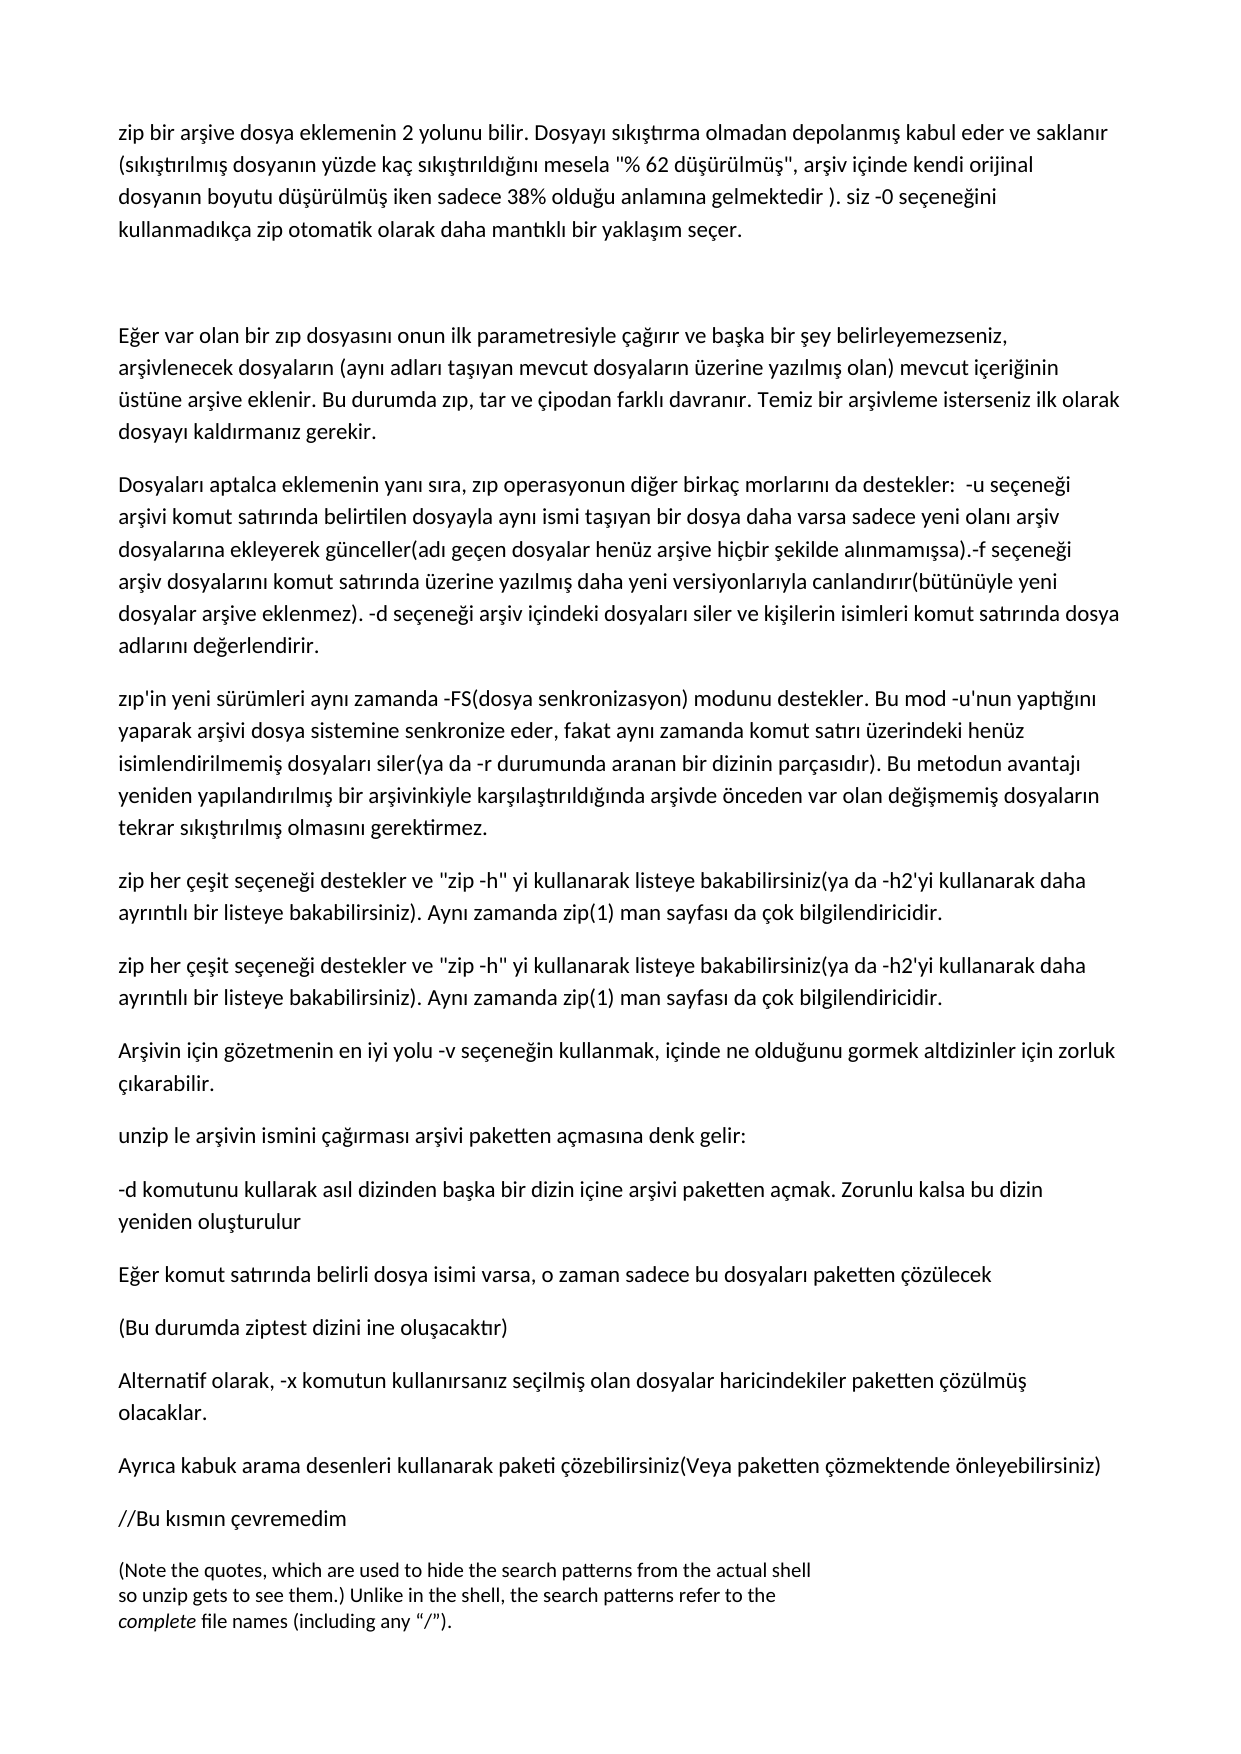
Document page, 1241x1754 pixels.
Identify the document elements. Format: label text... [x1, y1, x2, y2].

text (Bu durumda ziptest dizini ine oluşacaktır) [118, 1313, 1122, 1341]
text Ayrıca kabuk arama desenleri kullanarak paketi çözebilirsiniz(Veya paketten çözmektende önleyebilirsiniz) [118, 1451, 1122, 1479]
text Arşivin için gözetmenin en iyi yolu -v seçeneğin kullanmak, içinde ne olduğunu gormek altdizinler için zorluk çıkarabilir. [118, 1036, 1122, 1097]
text Eğer komut satırında belirli dosya isimi varsa, o zaman sadece bu dosyaları paketten çözülecek [118, 1260, 1122, 1288]
text //Bu kısmın çevremedim [118, 1504, 1122, 1532]
text -d komutunu kullarak asıl dizinden başka bir dizin içine arşivi paketten açmak. Zorunlu kalsa bu dizin yeniden oluşturulur [118, 1175, 1122, 1235]
text zip her çeşit seçeneği destekler ve "zip -h" yi kullanarak listeye bakabilirsiniz(ya da -h2'yi kullanarak daha ayrıntılı bir listeye bakabilirsiniz). Aynı zamanda zip(1) man sayfası da çok bilgilendiricidir. [118, 951, 1122, 1011]
text complete file names (including any “/”). [118, 1608, 1122, 1633]
text zip her çeşit seçeneği destekler ve "zip -h" yi kullanarak listeye bakabilirsiniz(ya da -h2'yi kullanarak daha ayrıntılı bir listeye bakabilirsiniz). Aynı zamanda zip(1) man sayfası da çok bilgilendiricidir. [118, 866, 1122, 926]
text Dosyaları aptalca eklemenin yanı sıra, zıp operasyonun diğer birkaç morlarını da destekler: -u seçeneği arşivi komut satırında belirtilen dosyayla aynı ismi taşıyan bir dosya daha varsa sadece yeni olanı arşiv dosyalarına ekleyerek günceller(adı geçen dosyalar henüz arşive hiçbir şekilde alınmamışsa).-f seçeneği arşiv dosyalarını komut satırında üzerine yazılmış daha yeni versiyonlarıyla canlandırır(bütünüyle yeni dosyalar arşive eklenmez). -d seçeneği arşiv içindeki dosyaları siler ve kişilerin isimleri komut satırında dosya adlarını değerlendirir. [118, 470, 1122, 659]
text (Note the quotes, which are used to hide the search patterns from the actual shell [118, 1557, 1122, 1583]
text zıp'in yeni sürümleri aynı zamanda -FS(dosya senkronizasyon) modunu destekler. Bu mod -u'nun yaptığını yaparak arşivi dosya sistemine senkronize eder, fakat aynı zamanda komut satırı üzerindeki henüz isimlendirilmemiş dosyaları siler(ya da -r durumunda aranan bir dizinin parçasıdır). Bu metodun avantajı yeniden yapılandırılmış bir arşivinkiyle karşılaştırıldığında arşivde önceden var olan değişmemiş dosyaların tekrar sıkıştırılmış olmasını gerektirmez. [118, 684, 1122, 841]
text so unzip gets to see them.) Unlike in the shell, the search patterns refer to the [118, 1583, 1122, 1608]
text zip bir arşive dosya eklemenin 2 yolunu bilir. Dosyayı sıkıştırma olmadan depolanmış kabul eder ve saklanır (sıkıştırılmış dosyanın yüzde kaç sıkıştırıldığını mesela "% 62 düşürülmüş", arşiv içinde kendi orijinal dosyanın boyutu düşürülmüş iken sadece 38% olduğu anlamına gelmektedir ). siz -0 seçeneğini kullanmadıkça zip otomatik olarak daha mantıklı bir yaklaşım seçer. [118, 118, 1122, 243]
text Alternatif olarak, -x komutun kullanırsanız seçilmiş olan dosyalar haricindekiler paketten çözülmüş olacaklar. [118, 1366, 1122, 1426]
text unzip le arşivin ismini çağırması arşivi paketten açmasına denk gelir: [118, 1122, 1122, 1150]
text Eğer var olan bir zıp dosyasını onun ilk parametresiyle çağırır ve başka bir şey belirleyemezseniz, arşivlenecek dosyaların (aynı adları taşıyan mevcut dosyaların üzerine yazılmış olan) mevcut içeriğinin üstüne arşive eklenir. Bu durumda zıp, tar ve çipodan farklı davranır. Temiz bir arşivleme isterseniz ilk olarak dosyayı kaldırmanız gerekir. [118, 321, 1122, 445]
